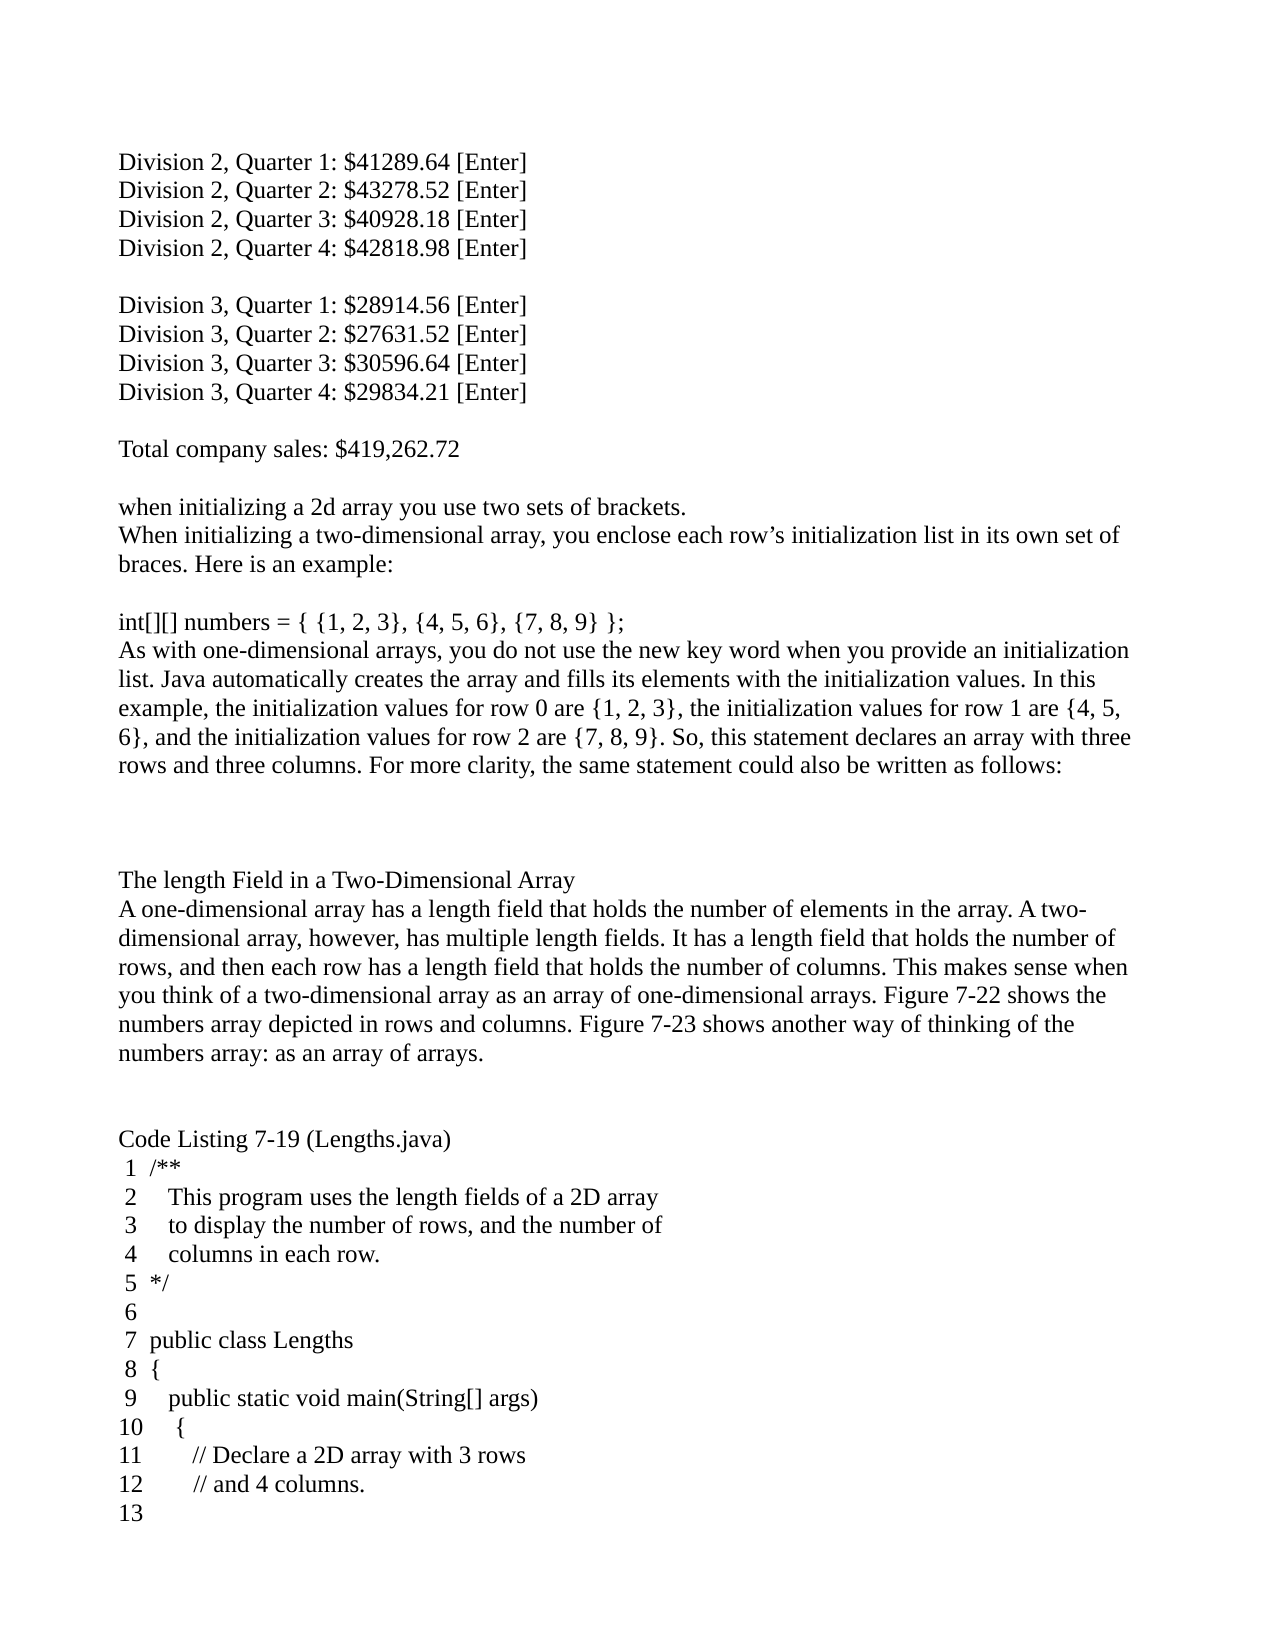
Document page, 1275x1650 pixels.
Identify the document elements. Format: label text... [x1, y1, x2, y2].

text 2 This program uses the length fields of a 2D array [118, 1182, 1157, 1211]
text Division 3, Quarter 3: $30596.64 [Enter] [118, 348, 1157, 377]
text 5 */ [118, 1268, 1157, 1297]
text Division 3, Quarter 1: $28914.56 [Enter] [118, 291, 1157, 319]
text Division 2, Quarter 1: $41289.64 [Enter] [118, 147, 1157, 176]
text 12 // and 4 columns. [118, 1469, 1157, 1498]
text 11 // Declare a 2D array with 3 rows [118, 1441, 1157, 1469]
text As with one-dimensional arrays, you do not use the new key word when you provide an initialization list. Java automatically creates the array and fills its elements with the initialization values. In this example, the initialization values for row 0 are {1, 2, 3}, the initialization values for row 1 are {4, 5, 6}, and the initialization values for row 2 are {7, 8, 9}. So, this statement declares an array with three rows and three columns. For more clarity, the same statement could also be written as follows: [118, 636, 1157, 779]
text 6 [118, 1297, 1157, 1326]
text 9 public static void main(String[] args) [118, 1383, 1157, 1412]
text 10 { [118, 1412, 1157, 1441]
text 7 public class Lengths [118, 1326, 1157, 1354]
text Division 2, Quarter 4: $42818.98 [Enter] [118, 233, 1157, 262]
text Division 3, Quarter 4: $29834.21 [Enter] [118, 377, 1157, 406]
text Division 3, Quarter 2: $27631.52 [Enter] [118, 319, 1157, 348]
text when initializing a 2d array you use two sets of brackets. [118, 492, 1157, 521]
text 4 columns in each row. [118, 1239, 1157, 1268]
text 1 /** [118, 1153, 1157, 1182]
text 13 [118, 1498, 1157, 1527]
text Total company sales: $419,262.72 [118, 434, 1157, 463]
text Division 2, Quarter 3: $40928.18 [Enter] [118, 204, 1157, 233]
text Code Listing 7-19 (Lengths.java) [118, 1124, 1157, 1153]
text The length Field in a Two-Dimensional Array [118, 866, 1157, 894]
text Division 2, Quarter 2: $43278.52 [Enter] [118, 176, 1157, 204]
text A one-dimensional array has a length field that holds the number of elements in the array. A two-dimensional array, however, has multiple length fields. It has a length field that holds the number of rows, and then each row has a length field that holds the number of columns. This makes sense when you think of a two-dimensional array as an array of one-dimensional arrays. Figure 7-22 shows the numbers array depicted in rows and columns. Figure 7-23 shows another way of thinking of the numbers array: as an array of arrays. [118, 894, 1157, 1067]
text 8 { [118, 1354, 1157, 1383]
text When initializing a two-dimensional array, you enclose each row’s initialization list in its own set of braces. Here is an example: [118, 521, 1157, 578]
text 3 to display the number of rows, and the number of [118, 1211, 1157, 1239]
text int[][] numbers = { {1, 2, 3}, {4, 5, 6}, {7, 8, 9} }; [118, 607, 1157, 636]
